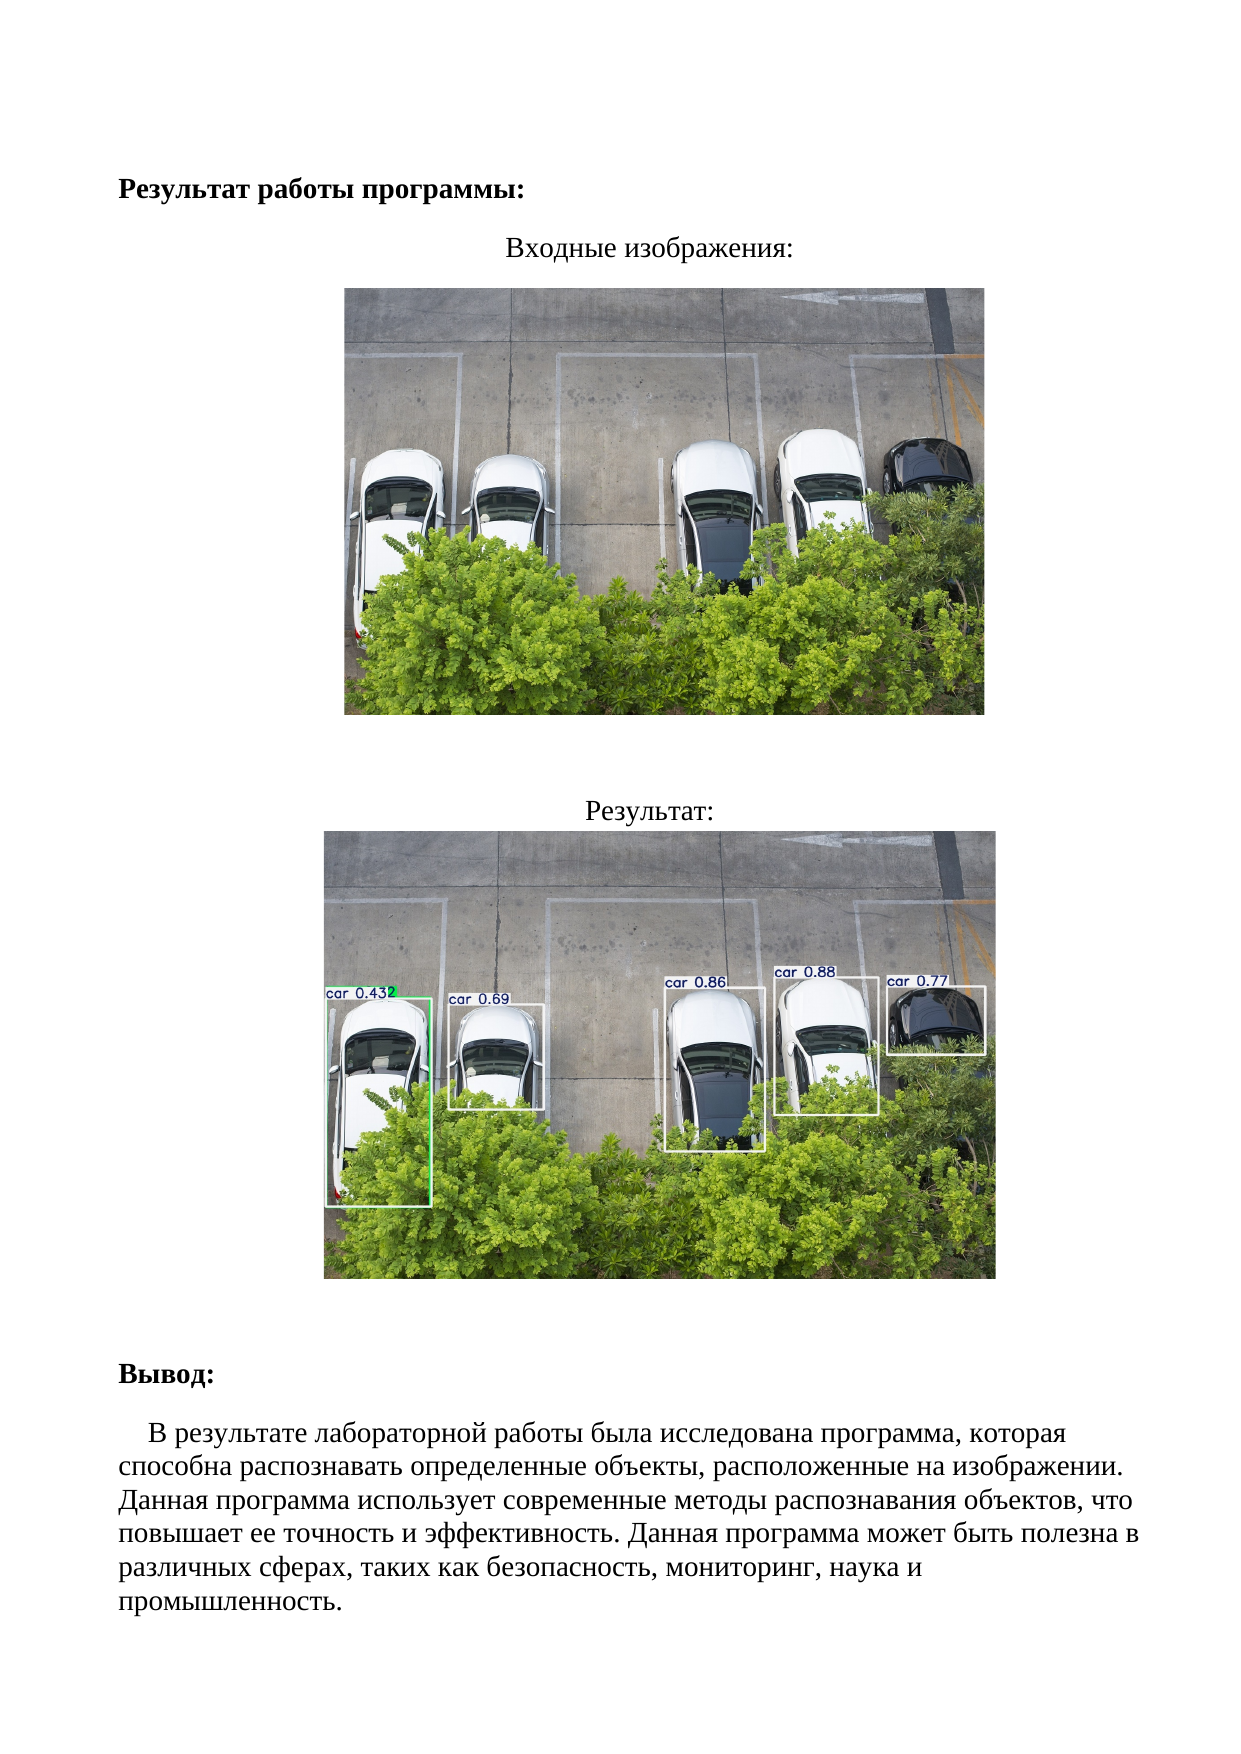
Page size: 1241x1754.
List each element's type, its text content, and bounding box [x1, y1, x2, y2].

picture [323, 831, 996, 1279]
text Результат работы программы: [118, 171, 1152, 205]
text В результате лабораторной работы была исследована программа, которая способна распознавать определенные объекты, расположенные на изображении. Данная программа использует современные методы распознавания объектов, что повышает ее точность и эффективность. Данная программа может быть полезна в различных сферах, таких как безопасность, мониторинг, наука и промышленность. [118, 1415, 1152, 1616]
text Результат: [118, 793, 1152, 826]
picture [344, 288, 985, 715]
text Входные изображения: [118, 230, 1152, 263]
text Вывод: [118, 1356, 1152, 1390]
